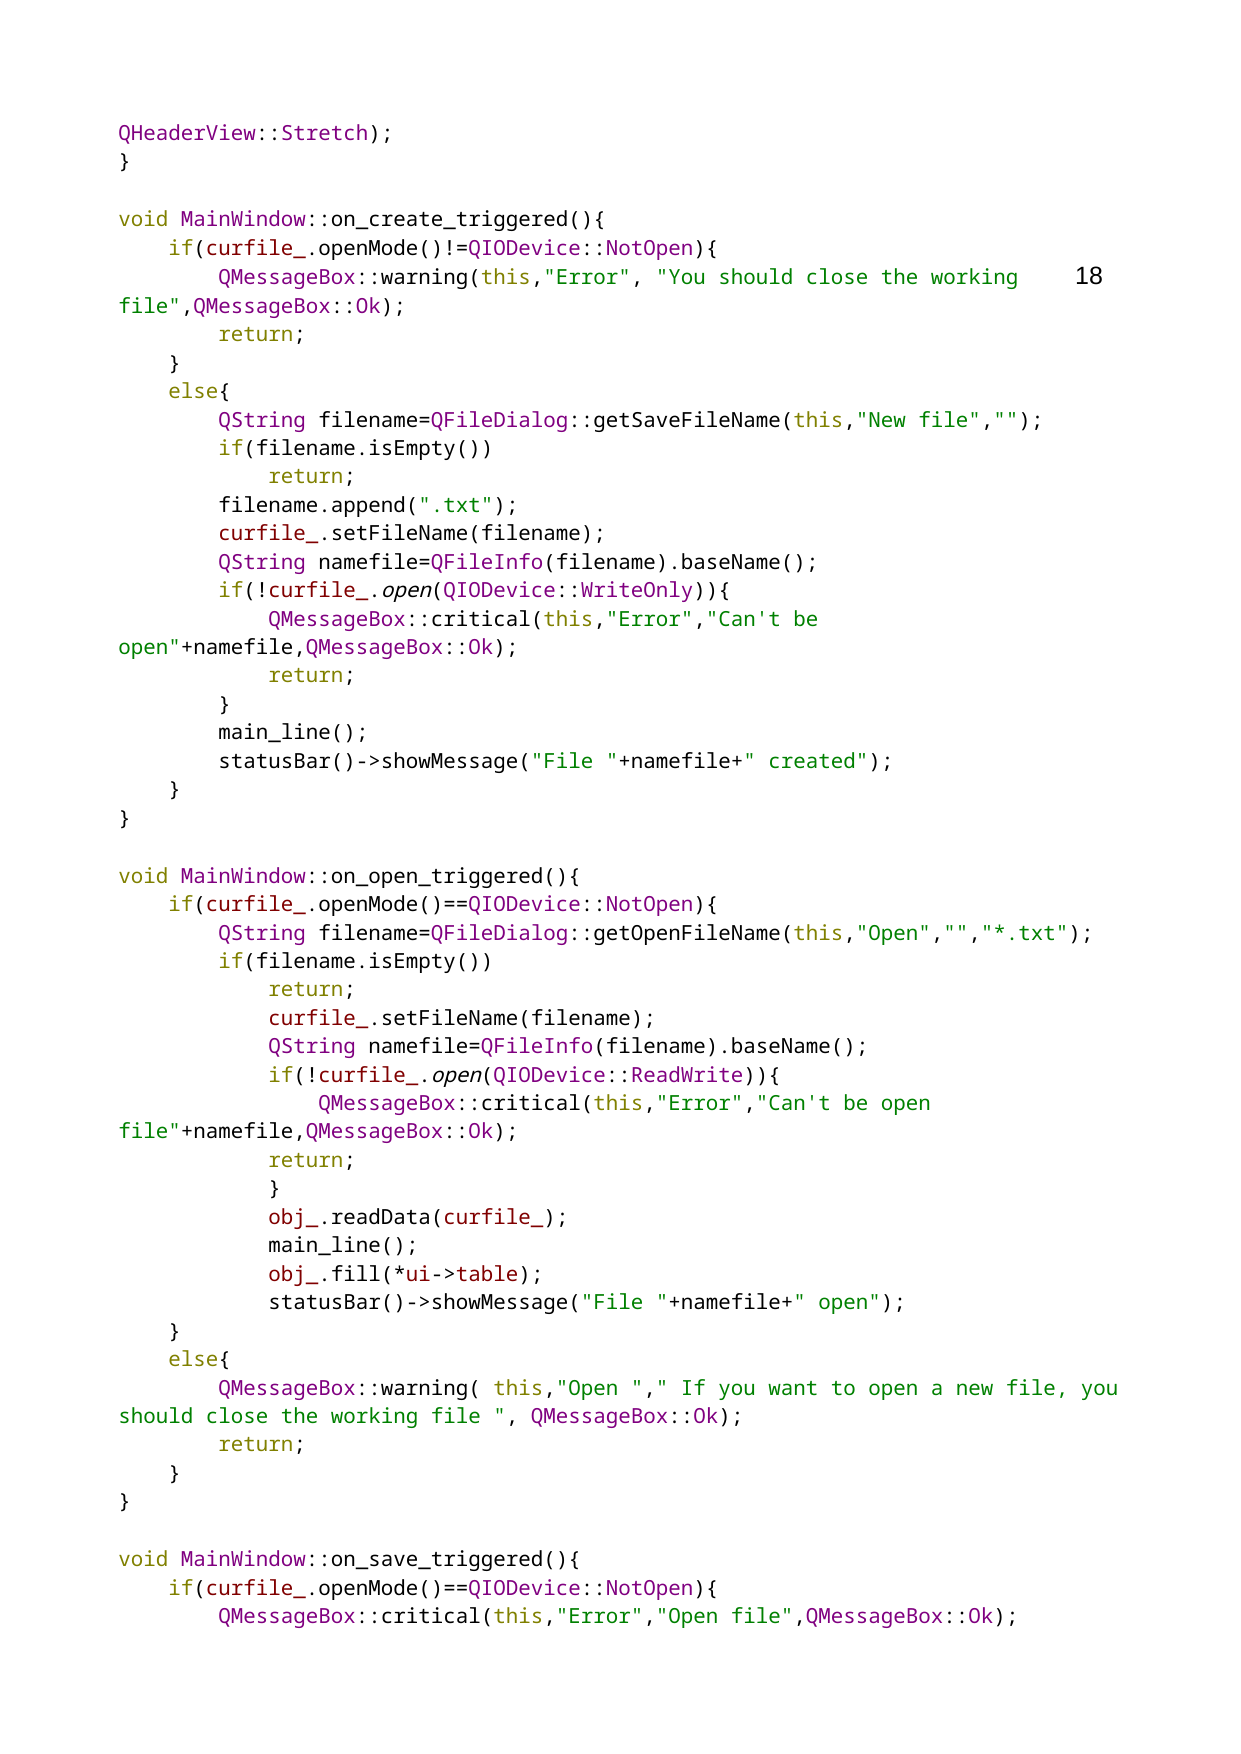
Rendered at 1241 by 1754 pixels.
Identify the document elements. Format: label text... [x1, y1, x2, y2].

text statusBar()->showMessage("File "+namefile+" open"); [118, 1287, 1122, 1316]
text QString filename=QFileDialog::getOpenFileName(this,"Open","","*.txt"); [118, 918, 1122, 946]
text obj_.readData(curfile_); [118, 1202, 1122, 1230]
text if(!curfile_.open(QIODevice::ReadWrite)){ [118, 1060, 1122, 1088]
text curfile_.setFileName(filename); [118, 1003, 1122, 1031]
text } [118, 348, 1122, 376]
text QHeaderView::Stretch); [118, 118, 1122, 147]
text void MainWindow::on_create_triggered(){ [118, 204, 1122, 233]
text QMessageBox::warning(this,"Error", "You should close the working 18 file",QMessageBox::Ok); [118, 261, 1122, 319]
text } [118, 803, 1122, 831]
text main_line(); [118, 717, 1122, 746]
text } [118, 147, 1122, 175]
text if(curfile_.openMode()==QIODevice::NotOpen){ [118, 1573, 1122, 1601]
text if(curfile_.openMode()==QIODevice::NotOpen){ [118, 889, 1122, 918]
text QMessageBox::critical(this,"Error","Can't be open"+namefile,QMessageBox::Ok); [118, 604, 1122, 661]
text if(filename.isEmpty()) [118, 433, 1122, 462]
text return; [118, 1145, 1122, 1173]
text return; [118, 319, 1122, 348]
text if(curfile_.openMode()!=QIODevice::NotOpen){ [118, 233, 1122, 261]
text } [118, 1486, 1122, 1515]
text else{ [118, 376, 1122, 405]
text else{ [118, 1344, 1122, 1373]
text QString filename=QFileDialog::getSaveFileName(this,"New file",""); [118, 405, 1122, 433]
text } [118, 774, 1122, 803]
text main_line(); [118, 1230, 1122, 1259]
text if(filename.isEmpty()) [118, 946, 1122, 974]
text filename.append(".txt"); [118, 490, 1122, 518]
text } [118, 1316, 1122, 1344]
text QMessageBox::critical(this,"Error","Can't be open file"+namefile,QMessageBox::Ok); [118, 1088, 1122, 1145]
text QMessageBox::critical(this,"Error","Open file",QMessageBox::Ok); [118, 1601, 1122, 1629]
text QString namefile=QFileInfo(filename).baseName(); [118, 547, 1122, 575]
text } [118, 1458, 1122, 1486]
text void MainWindow::on_open_triggered(){ [118, 861, 1122, 889]
text if(!curfile_.open(QIODevice::WriteOnly)){ [118, 575, 1122, 604]
text return; [118, 974, 1122, 1003]
text return; [118, 661, 1122, 689]
text return; [118, 1429, 1122, 1458]
text void MainWindow::on_save_triggered(){ [118, 1544, 1122, 1573]
text curfile_.setFileName(filename); [118, 518, 1122, 547]
text } [118, 1173, 1122, 1202]
text return; [118, 462, 1122, 490]
text QMessageBox::warning( this,"Open "," If you want to open a new file, you should close the working file ", QMessageBox::Ok); [118, 1373, 1122, 1429]
text } [118, 689, 1122, 717]
text obj_.fill(*ui->table); [118, 1259, 1122, 1287]
text QString namefile=QFileInfo(filename).baseName(); [118, 1031, 1122, 1060]
text statusBar()->showMessage("File "+namefile+" created"); [118, 746, 1122, 774]
